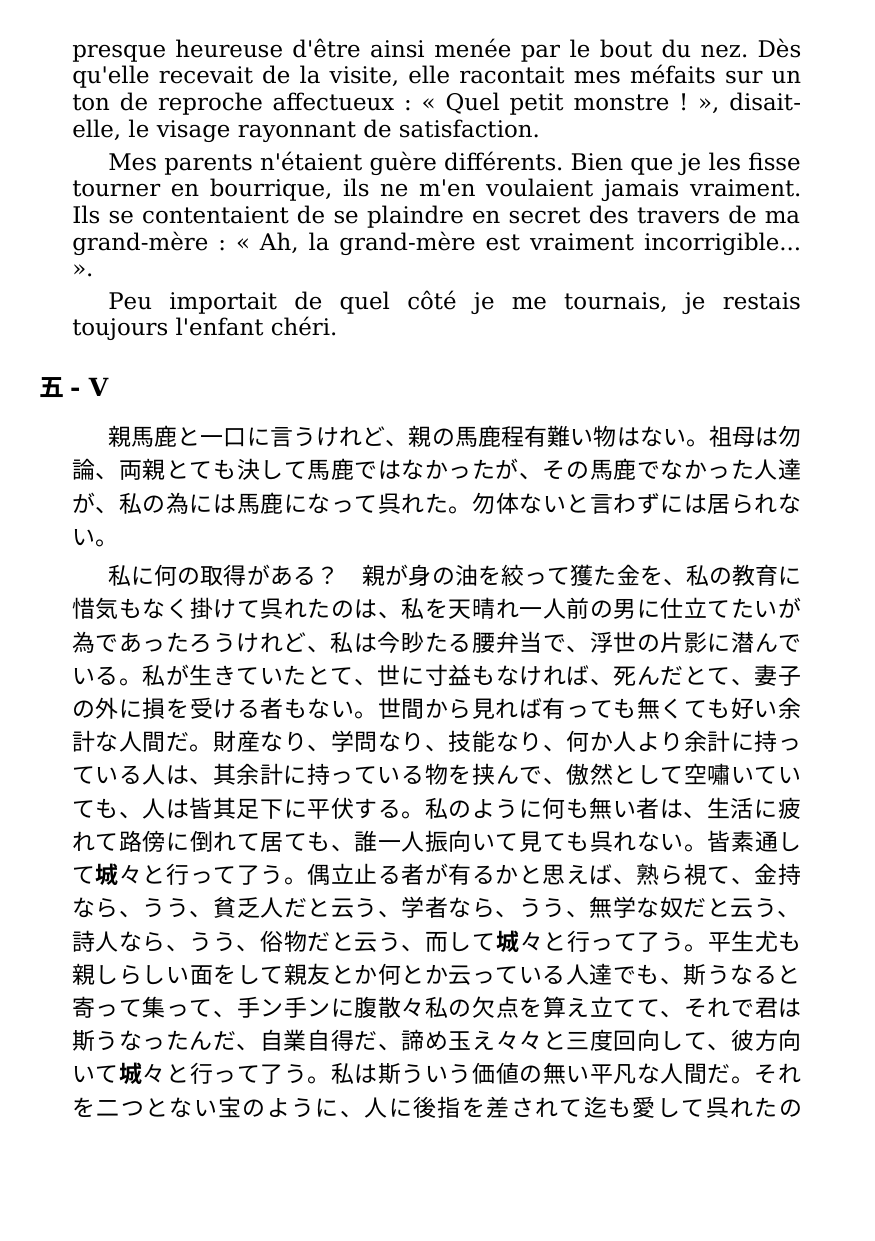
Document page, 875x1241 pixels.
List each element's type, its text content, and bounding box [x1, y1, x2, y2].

text 親馬鹿と一口に言うけれど、親の馬鹿程有難い物はない。祖母は勿論、両親とても決して馬鹿ではなかったが、その馬鹿でなかった人達が、私の為には馬鹿になって呉れた。勿体ないと言わずには居られない。 [72, 419, 802, 552]
text Mes parents n'étaient guère différents. Bien que je les fisse tourner en bourrique, ils ne m'en voulaient jamais vraiment. Ils se contentaient de se plaindre en secret des travers de ma grand-mère : « Ah, la grand-mère est vraiment incorrigible... ». [72, 149, 802, 282]
text presque heureuse d'être ainsi menée par le bout du nez. Dès qu'elle recevait de la visite, elle racontait mes méfaits sur un ton de reproche affectueux : « Quel petit monstre ! », disait-elle, le visage rayonnant de satisfaction. [72, 36, 802, 143]
subtitle 五 - V [36, 365, 838, 407]
text 私に何の取得がある？ 親が身の油を絞って獲た金を、私の教育に惜気もなく掛けて呉れたのは、私を天晴れ一人前の男に仕立てたいが為であったろうけれど、私は今眇たる腰弁当で、浮世の片影に潜んでいる。私が生きていたとて、世に寸益もなければ、死んだとて、妻子の外に損を受ける者もない。世間から見れば有っても無くても好い余計な人間だ。財産なり、学問なり、技能なり、何か人より余計に持っている人は、其余計に持っている物を挟んで、傲然として空嘯いていても、人は皆其足下に平伏する。私のように何も無い者は、生活に疲れて路傍に倒れて居ても、誰一人振向いて見ても呉れない。皆素通して城々と行って了う。偶立止る者が有るかと思えば、熟ら視て、金持なら、うう、貧乏人だと云う、学者なら、うう、無学な奴だと云う、詩人なら、うう、俗物だと云う、而して城々と行って了う。平生尤も親しらしい面をして親友とか何とか云っている人達でも、斯うなると寄って集って、手ン手ンに腹散々私の欠点を算え立てて、それで君は斯うなったんだ、自業自得だ、諦め玉え々々と三度回向して、彼方向いて城々と行って了う。私は斯ういう価値の無い平凡な人間だ。それを二つとない宝のように、人に後指を差されて迄も愛して呉れたの [72, 558, 802, 1123]
text Peu importait de quel côté je me tournais, je restais toujours l'enfant chéri. [72, 288, 802, 341]
